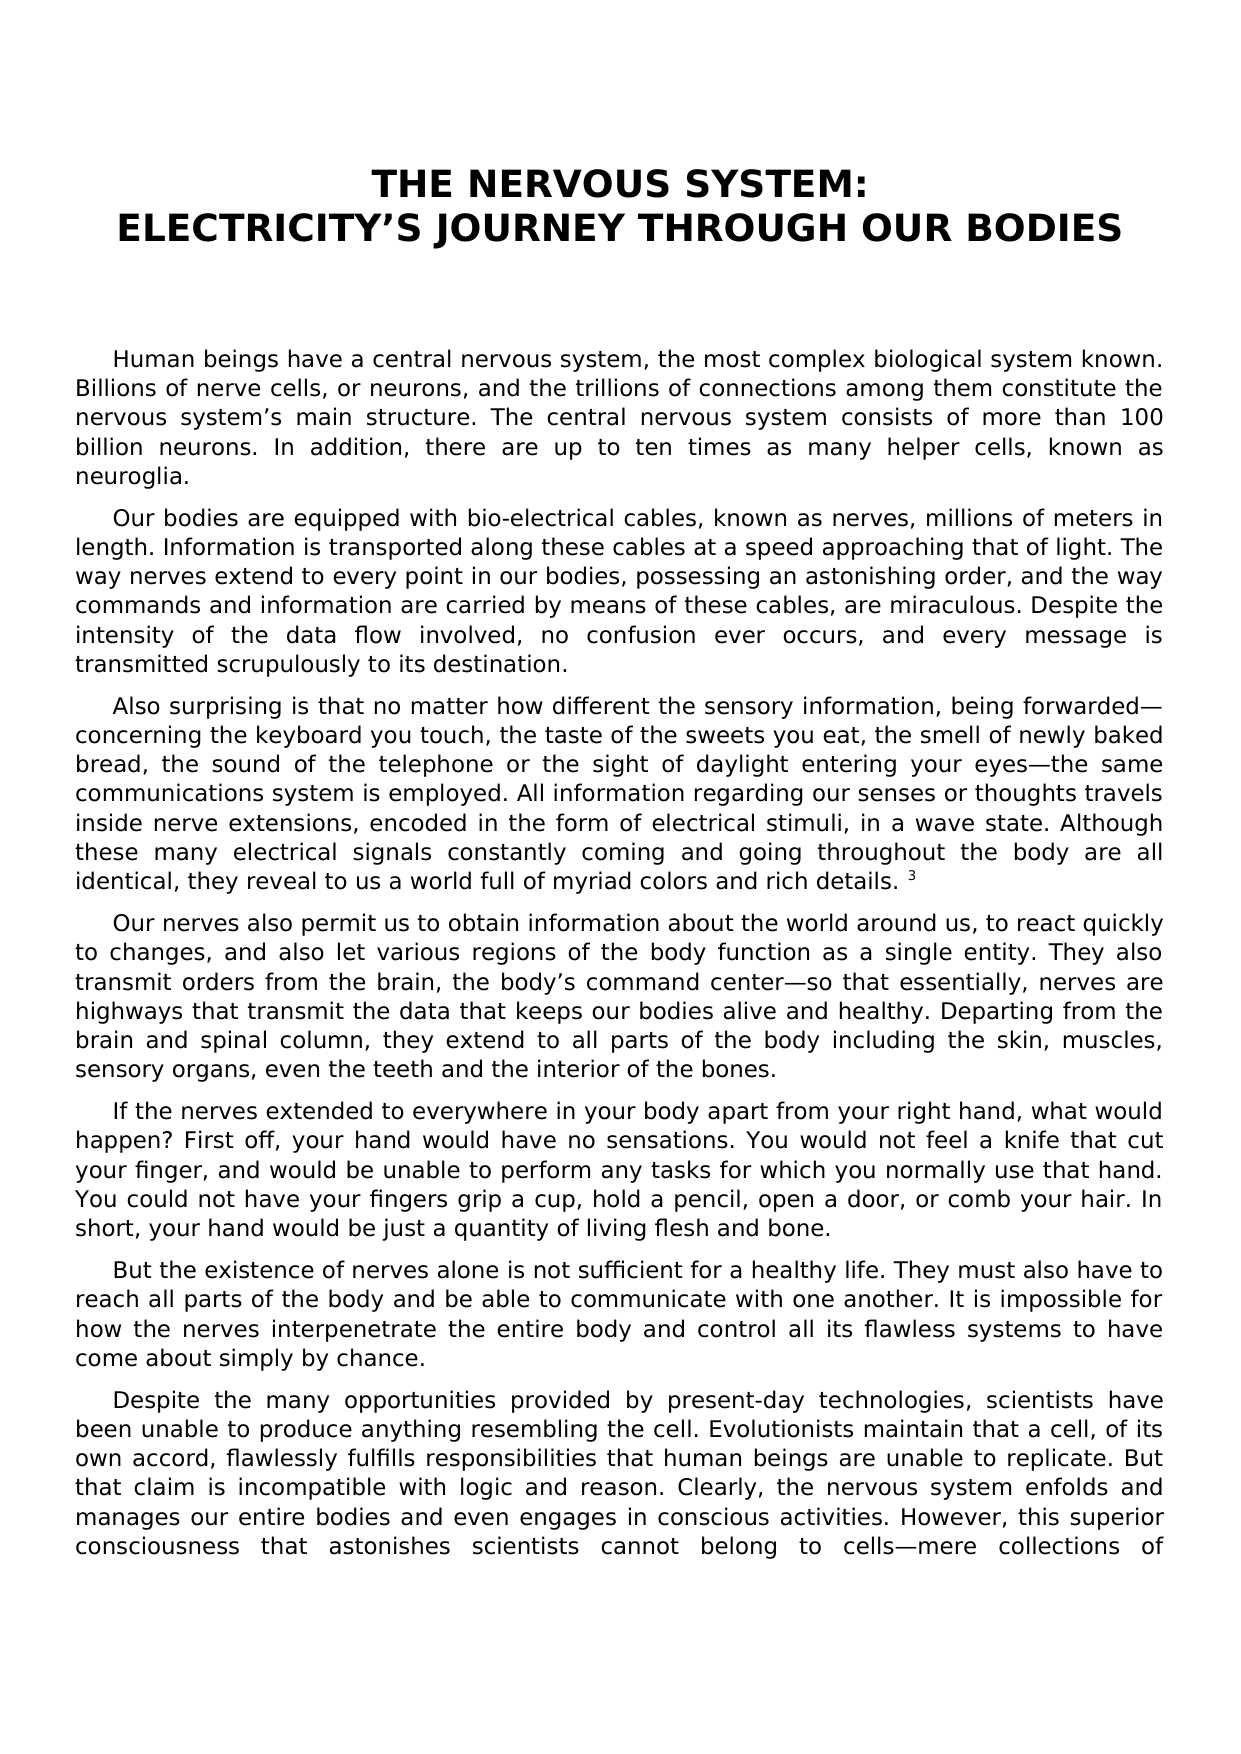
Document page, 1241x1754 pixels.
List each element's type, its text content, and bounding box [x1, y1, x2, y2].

text Also surprising is that no matter how different the sensory information, being forwarded—concerning the keyboard you touch, the taste of the sweets you eat, the smell of newly baked bread, the sound of the telephone or the sight of daylight entering your eyes—the same communications system is employed. All information regarding our senses or thoughts travels inside nerve extensions, encoded in the form of electrical stimuli, in a wave state. Although these many electrical signals constantly coming and going throughout the body are all identical, they reveal to us a world full of myriad colors and rich details. 3 [75, 693, 1165, 895]
text If the nerves extended to everywhere in your body apart from your right hand, what would happen? First off, your hand would have no sensations. You would not feel a knife that cut your finger, and would be unable to perform any tasks for which you normally use that hand. You could not have your fingers grip a cup, hold a pencil, open a door, or comb your hair. In short, your hand would be just a quantity of living flesh and bone. [75, 1098, 1165, 1242]
text Our bodies are equipped with bio-electrical cables, known as nerves, millions of meters in length. Information is transported along these cables at a speed approaching that of light. The way nerves extend to every point in our bodies, possessing an astonishing order, and the way commands and information are carried by means of these cables, are miraculous. Despite the intensity of the data flow involved, no confusion ever occurs, and every message is transmitted scrupulously to its destination. [75, 505, 1165, 678]
text Our nerves also permit us to obtain information about the world around us, to react quickly to changes, and also let various regions of the body function as a single entity. They also transmit orders from the brain, the body’s command center—so that essentially, nerves are highways that transmit the data that keeps our bodies alive and healthy. Departing from the brain and spinal column, they extend to all parts of the body including the skin, muscles, sensory organs, even the teeth and the interior of the bones. [75, 910, 1165, 1083]
text But the existence of nerves alone is not sufficient for a healthy life. They must also have to reach all parts of the body and be able to communicate with one another. It is impossible for how the nerves interpenetrate the entire body and control all its flawless systems to have come about simply by chance. [75, 1257, 1165, 1372]
text Despite the many opportunities provided by present-day technologies, scientists have been unable to produce anything resembling the cell. Evolutionists maintain that a cell, of its own accord, flawlessly fulfills responsibilities that human beings are unable to replicate. But that claim is incompatible with logic and reason. Clearly, the nervous system enfolds and manages our entire bodies and even engages in conscious activities. However, this superior consciousness that astonishes scientists cannot belong to cells—mere collections of [75, 1387, 1165, 1560]
text Human beings have a central nervous system, the most complex biological system known. Billions of nerve cells, or neurons, and the trillions of connections among them constitute the nervous system’s main structure. The central nervous system consists of more than 100 billion neurons. In addition, there are up to ten times as many helper cells, known as neuroglia. [75, 346, 1165, 489]
subtitle THE NERVOUS SYSTEM: ELECTRICITY’S JOURNEY THROUGH OUR BODIES [75, 162, 1165, 250]
